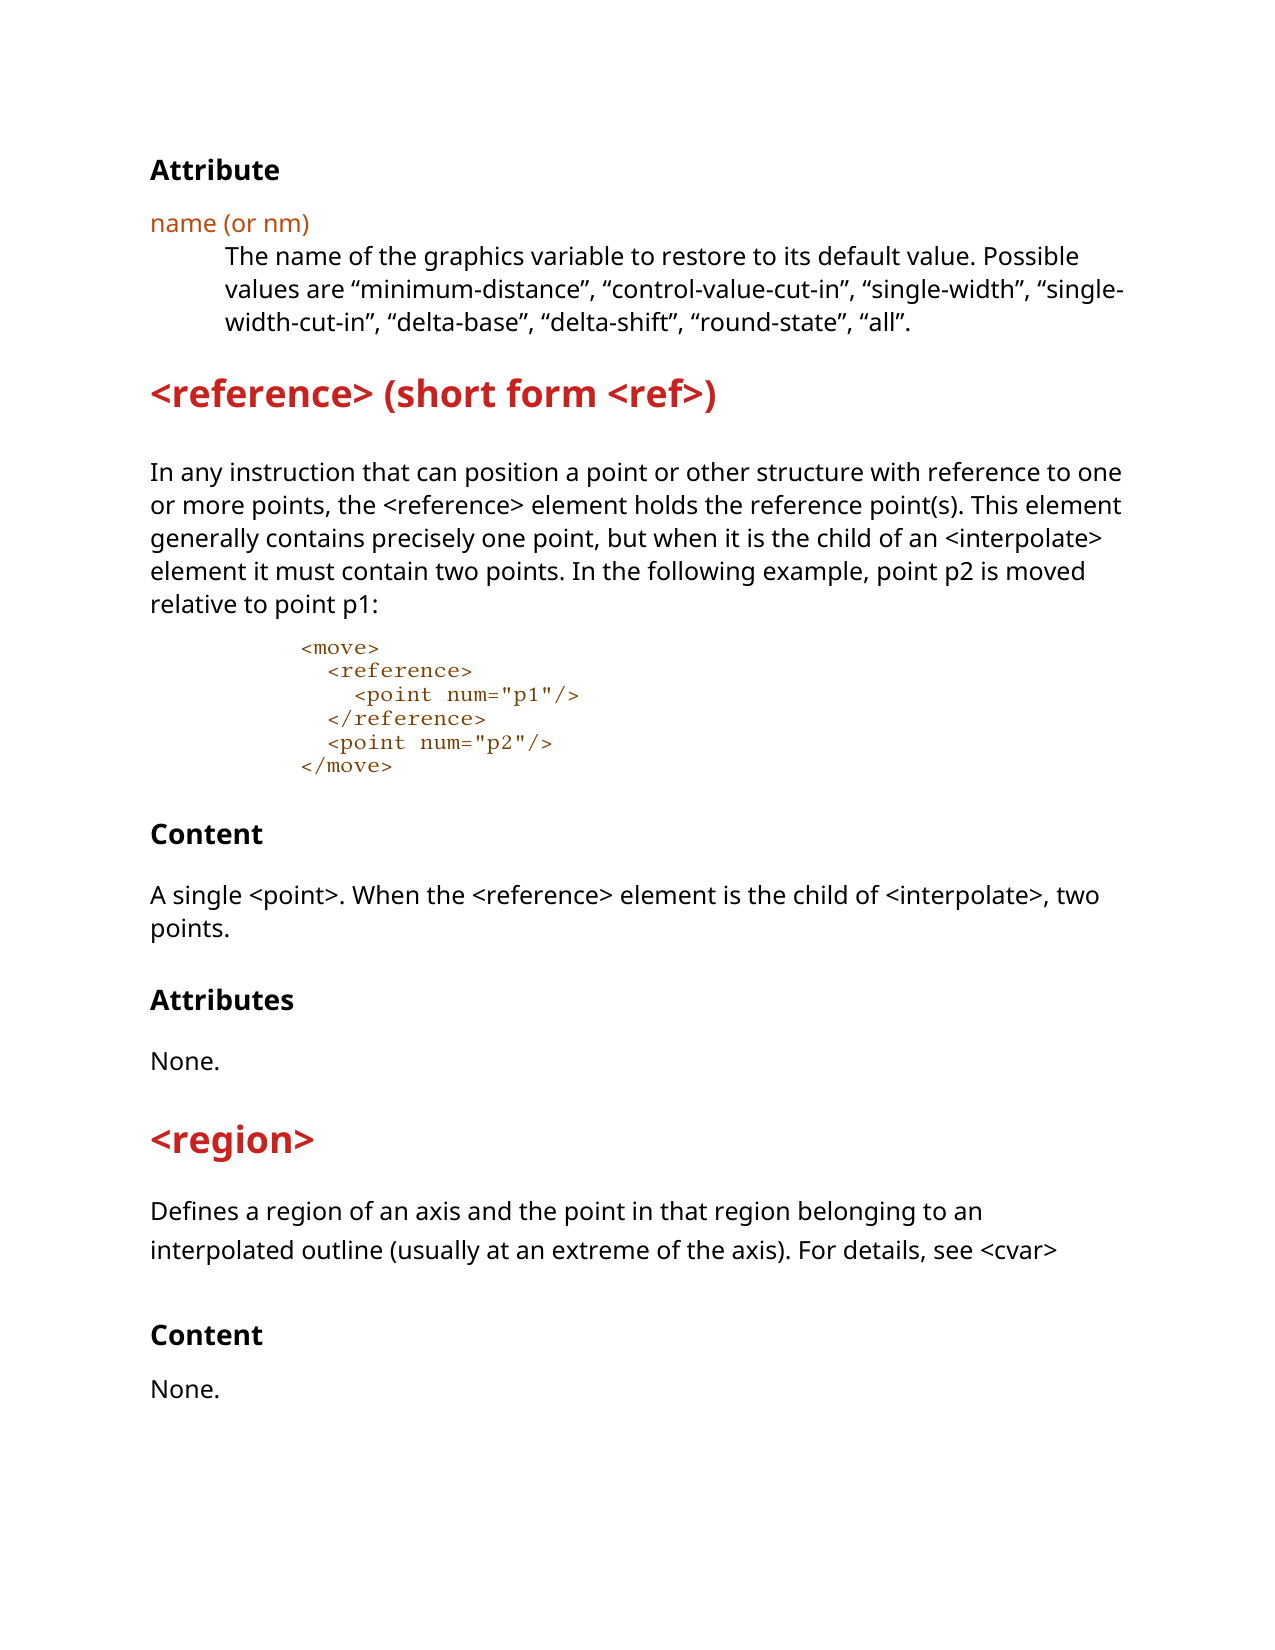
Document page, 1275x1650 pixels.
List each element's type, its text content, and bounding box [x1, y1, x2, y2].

text <move> <reference> <point num="p1"/> </reference> <point num="p2"/> </move> [300, 635, 1125, 778]
subtitle Content [150, 814, 1125, 852]
text None. [150, 1044, 1125, 1077]
subtitle Attribute [150, 150, 1125, 188]
subtitle <reference> (short form <ref>) [150, 368, 1125, 419]
subtitle <region> [150, 1113, 1125, 1164]
text None. [150, 1371, 1125, 1406]
text name (or nm) [150, 206, 1125, 239]
text In any instruction that can position a point or other structure with reference to one or more points, the <reference> element holds the reference point(s). This element generally contains precisely one point, but when it is the child of an <interpolate> element it must contain two points. In the following example, point p2 is moved relative to point p1: [150, 455, 1125, 620]
subtitle Content [150, 1315, 1125, 1353]
text The name of the graphics variable to restore to its default value. Possible values are “minimum-distance”, “control-value-cut-in”, “single-width”, “single-width-cut-in”, “delta-base”, “delta-shift”, “round-state”, “all”. [225, 239, 1125, 338]
text Defines a region of an axis and the point in that region belonging to an interpolated outline (usually at an extreme of the axis). For details, see <cvar> [150, 1194, 1125, 1267]
subtitle Attributes [150, 980, 1125, 1018]
text A single <point>. When the <reference> element is the child of <interpolate>, two points. [150, 878, 1125, 944]
